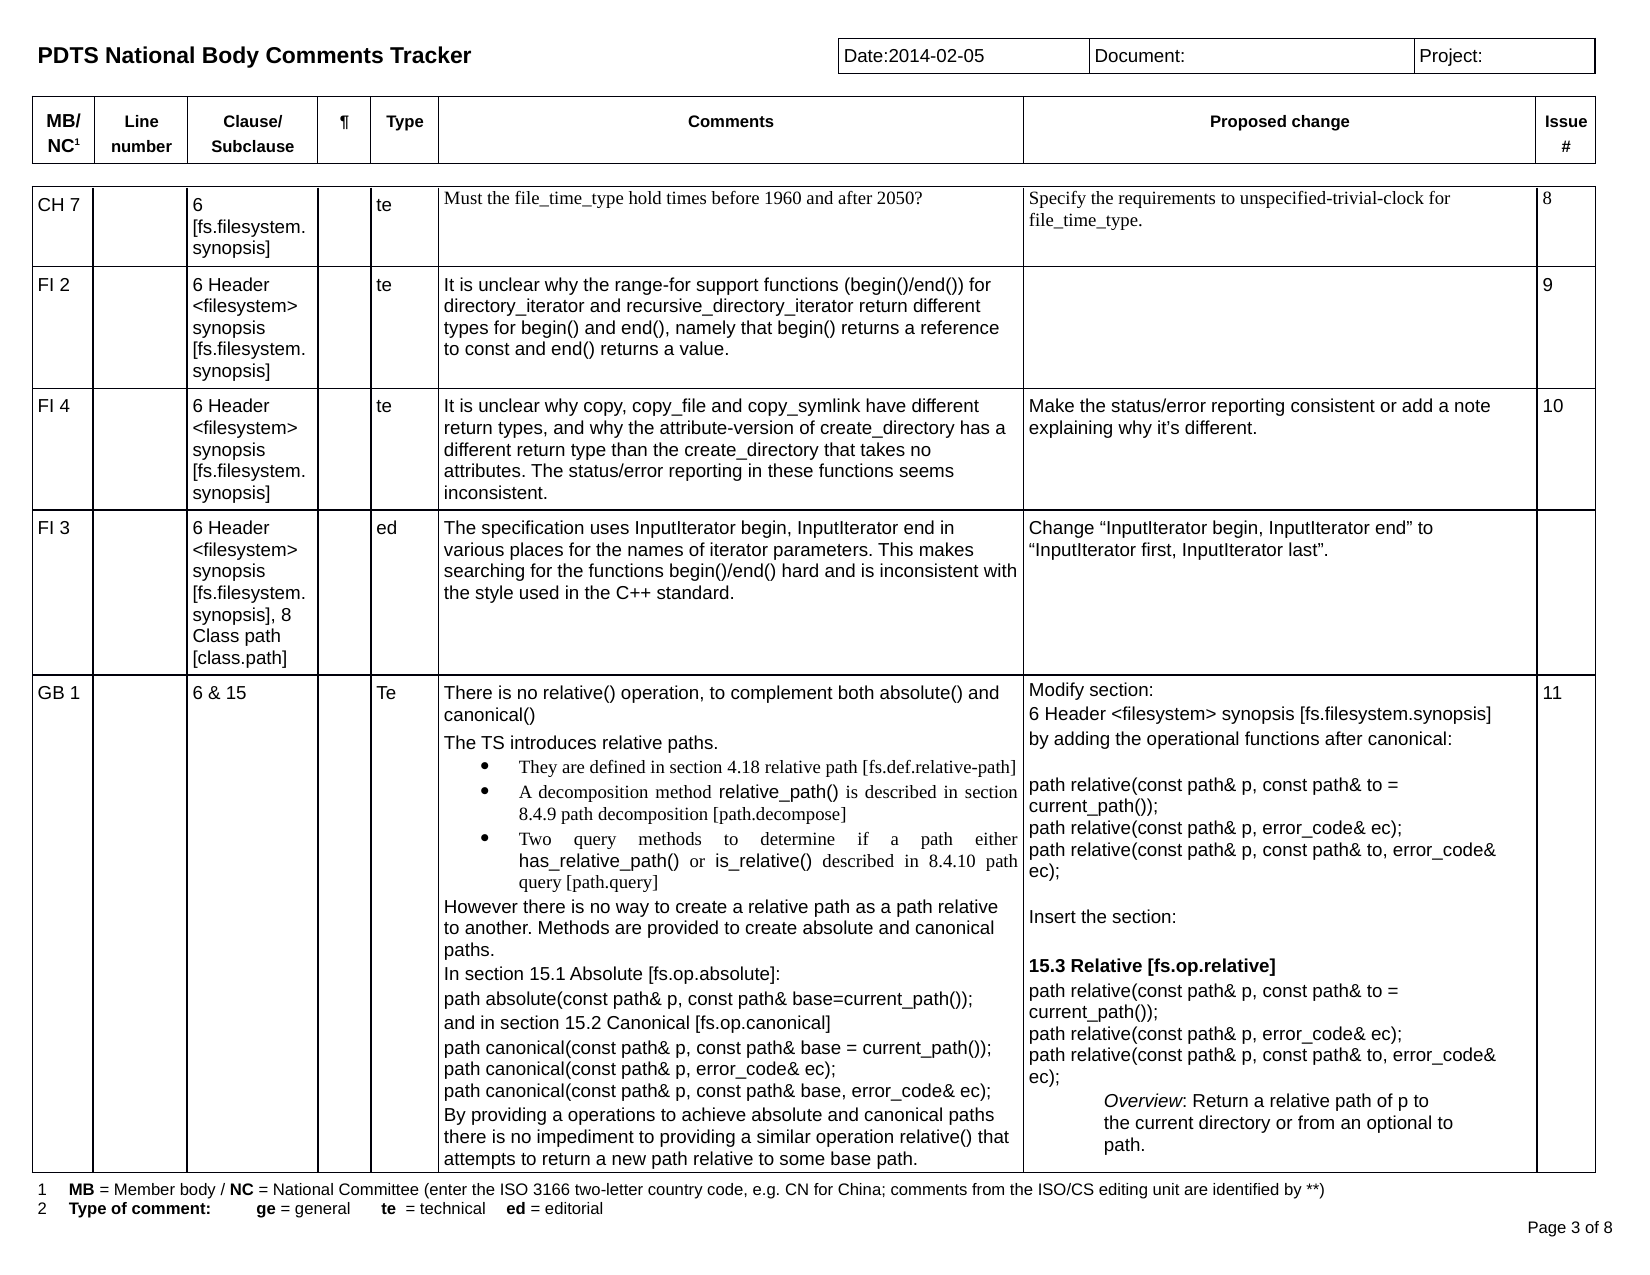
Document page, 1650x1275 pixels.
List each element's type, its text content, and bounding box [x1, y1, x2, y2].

table_cell 6 Header <filesystem> synopsis [fs.filesystem.synopsis] [188, 267, 317, 387]
table_cell The specification uses InputIterator begin, InputIterator end in various places for the names of iterator parameters. This makes searching for the functions begin()/end() hard and is inconsistent with the style used in the C++ standard. [439, 511, 1023, 674]
table_cell [94, 511, 186, 674]
table_cell GB 1 [33, 676, 92, 1172]
table_cell FI 2 [33, 267, 92, 387]
table_cell 11 [1538, 676, 1595, 1172]
table_cell 8 [1538, 187, 1595, 266]
table_cell CH 7 [33, 187, 93, 266]
table_cell Make the status/error reporting consistent or add a note explaining why it’s different. [1024, 389, 1536, 509]
table_cell 6 & 15 [188, 676, 317, 1172]
table_cell [319, 676, 370, 1172]
table_cell [319, 511, 370, 674]
table_cell [1538, 511, 1595, 674]
table_cell [319, 389, 370, 509]
table_cell te [372, 267, 438, 387]
table_cell ed [372, 511, 438, 674]
table_cell FI 4 [33, 389, 92, 509]
table_cell [94, 267, 186, 387]
table_cell It is unclear why the range-for support functions (begin()/end()) for directory_iterator and recursive_directory_iterator return different types for begin() and end(), namely that begin() returns a reference to const and end() returns a value. [439, 267, 1023, 387]
table_cell 10 [1538, 389, 1595, 509]
table_cell te [372, 187, 438, 266]
table_cell 6 Header <filesystem> synopsis [fs.filesystem.synopsis] [188, 389, 317, 509]
table_cell [94, 676, 186, 1172]
table_cell 6 Header <filesystem> synopsis [fs.filesystem.synopsis], 8 Class path [class.path] [188, 511, 317, 674]
table_cell [319, 267, 370, 387]
table_cell Te [372, 676, 438, 1172]
table_cell Change “InputIterator begin, InputIterator end” to “InputIterator first, InputIterator last”. [1024, 511, 1536, 674]
table_cell Must the file_time_type hold times before 1960 and after 2050? [439, 187, 1023, 266]
table_cell 9 [1538, 267, 1595, 387]
table_cell te [372, 389, 438, 509]
table_cell FI 3 [33, 511, 92, 674]
table_cell [94, 389, 186, 509]
table_cell 6 [fs.filesystem.synopsis] [188, 187, 318, 266]
table_cell [319, 187, 371, 266]
table_cell Specify the requirements to unspecified-trivial-clock for file_time_type. [1024, 187, 1537, 266]
table_cell It is unclear why copy, copy_file and copy_symlink have different return types, and why the attribute-version of create_directory has a different return type than the create_directory that takes no attributes. The status/error reporting in these functions seems inconsistent. [439, 389, 1023, 509]
table_cell [1024, 267, 1536, 387]
table_cell There is no relative() operation, to complement both absolute() and canonical() The TS introduces relative paths. They are defined in section 4.18 relative path [fs.def.relative-path] A decomposition method relative_path() is described in section 8.4.9 path decomposition [path.decompose] Two query methods to determine if a path either has_relative_path() or is_relative() described in 8.4.10 path query [path.query] However there is no way to create a relative path as a path relative to another. Methods are provided to create absolute and canonical paths. In section 15.1 Absolute [fs.op.absolute]: path absolute(const path& p, const path& base=current_path()); and in section 15.2 Canonical [fs.op.canonical] path canonical(const path& p, const path& base = current_path()); path canonical(const path& p, error_code& ec); path canonical(const path& p, const path& base, error_code& ec); By providing a operations to achieve absolute and canonical paths there is no impediment to providing a similar operation relative() that attempts to return a new path relative to some base path. [439, 676, 1023, 1172]
table_cell Modify section: 6 Header <filesystem> synopsis [fs.filesystem.synopsis] by adding the operational functions after canonical: path relative(const path& p, const path& to = current_path()); path relative(const path& p, error_code& ec); path relative(const path& p, const path& to, error_code& ec); Insert the section: 15.3 Relative [fs.op.relative] path relative(const path& p, const path& to = current_path()); path relative(const path& p, error_code& ec); path relative(const path& p, const path& to, error_code& ec); Overview: Return a relative path of p to the current directory or from an optional to path. [1024, 676, 1536, 1172]
table_cell [94, 187, 187, 266]
